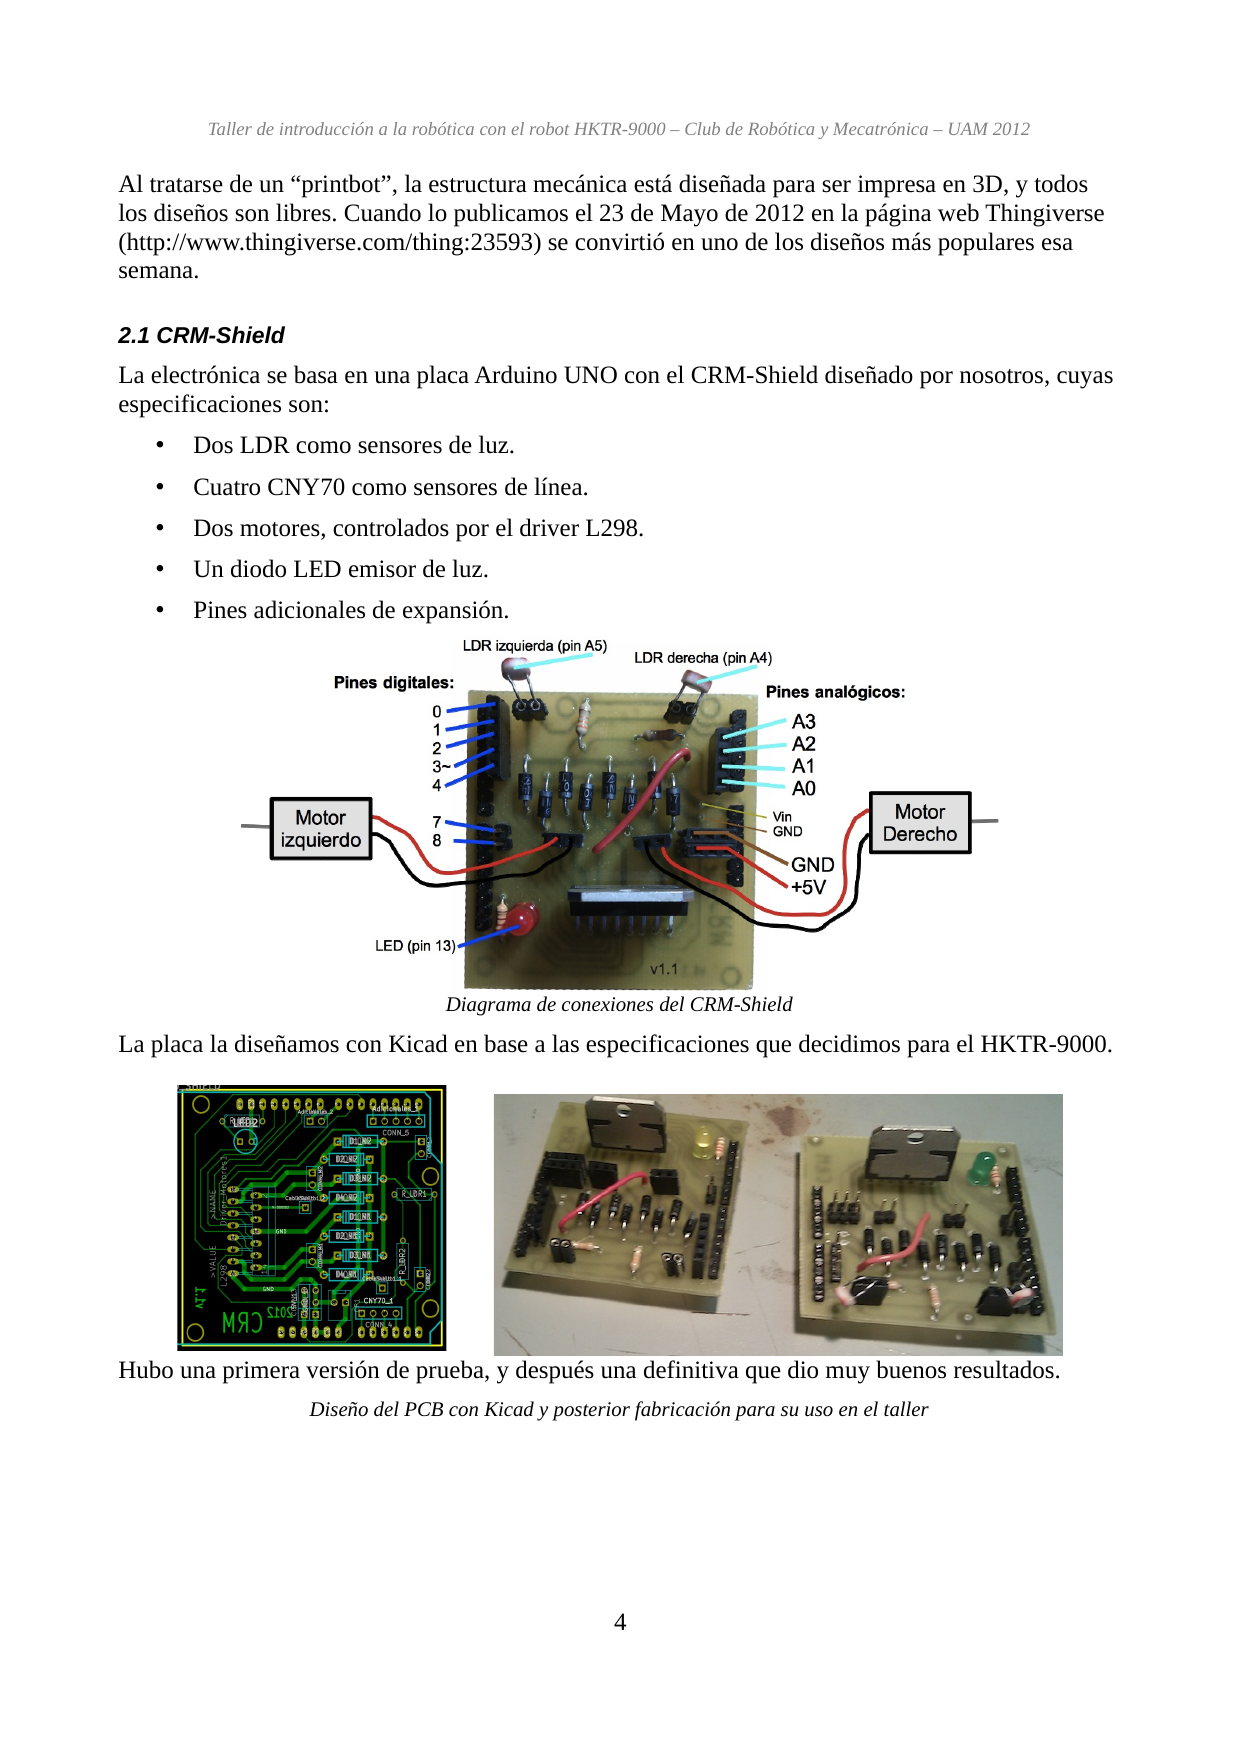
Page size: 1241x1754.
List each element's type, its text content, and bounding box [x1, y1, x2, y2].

text Diagrama de conexiones del CRM-Shield [118, 637, 1122, 1016]
picture [239, 636, 1002, 993]
text Diseño del PCB con Kicad y posterior fabricación para su uso en el taller [118, 1397, 1122, 1421]
list Dos LDR como sensores de luz. [156, 431, 1122, 459]
text Al tratarse de un “printbot”, la estructura mecánica está diseñada para ser impresa en 3D, y todos los diseños son libres. Cuando lo publicamos el 23 de Mayo de 2012 en la página web Thingiverse (http://www.thingiverse.com/thing:23593) se convirtió en uno de los diseños más populares esa semana. [118, 169, 1122, 284]
subtitle 2.1 CRM-Shield [118, 322, 1122, 348]
list Un diodo LED emisor de luz. [156, 554, 1122, 583]
list Dos motores, controlados por el driver L298. [156, 513, 1122, 542]
text La placa la diseñamos con Kicad en base a las especificaciones que decidimos para el HKTR-9000. Hubo una primera versión de prueba, y después una definitiva que dio muy buenos resultados. [118, 1029, 1122, 1384]
picture [493, 1094, 1063, 1356]
picture [177, 1085, 447, 1351]
list Pines adicionales de expansión. [156, 596, 1122, 624]
list Cuatro CNY70 como sensores de línea. [156, 472, 1122, 501]
text La electrónica se basa en una placa Arduino UNO con el CRM-Shield diseñado por nosotros, cuyas especificaciones son: [118, 361, 1122, 418]
